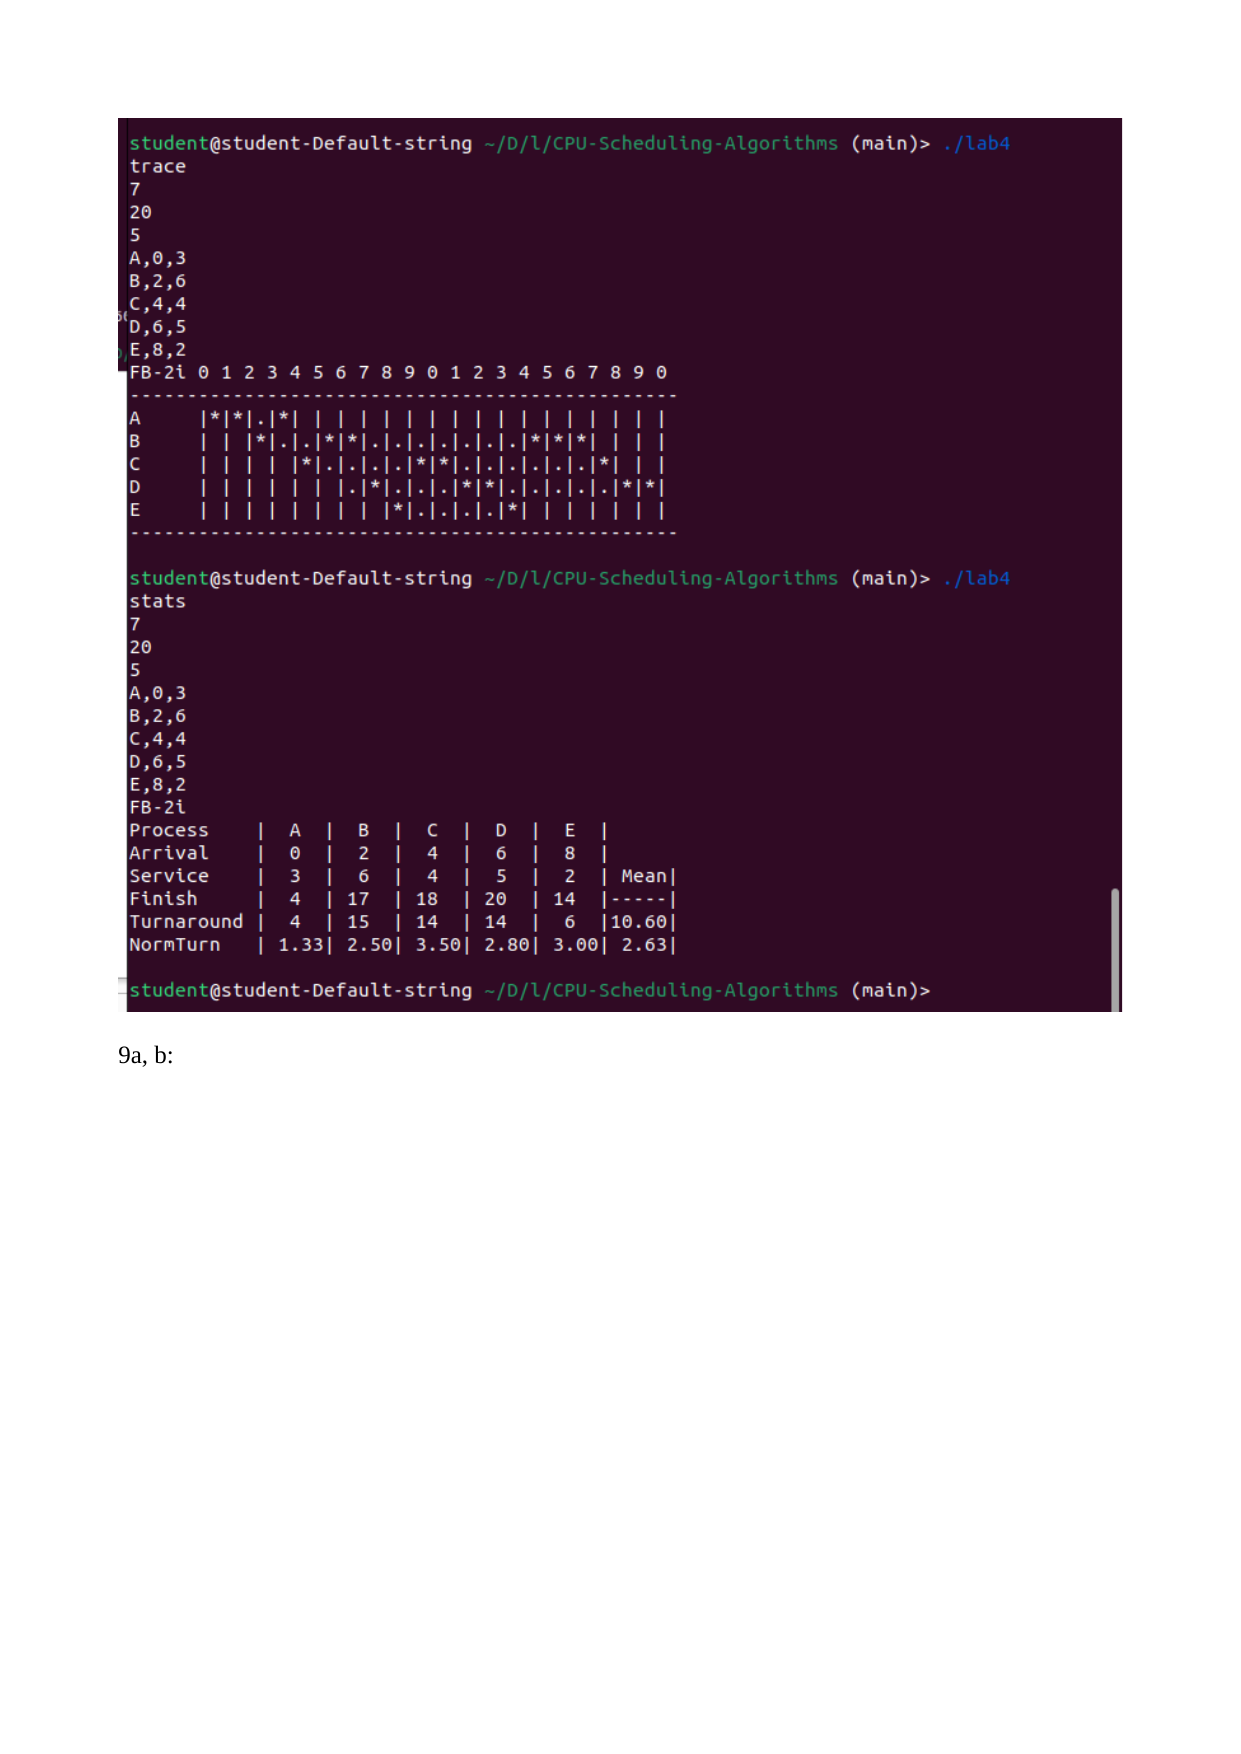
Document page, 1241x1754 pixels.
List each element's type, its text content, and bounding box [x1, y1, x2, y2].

text 9a, b: [118, 1012, 1122, 1069]
picture [118, 118, 1123, 1012]
